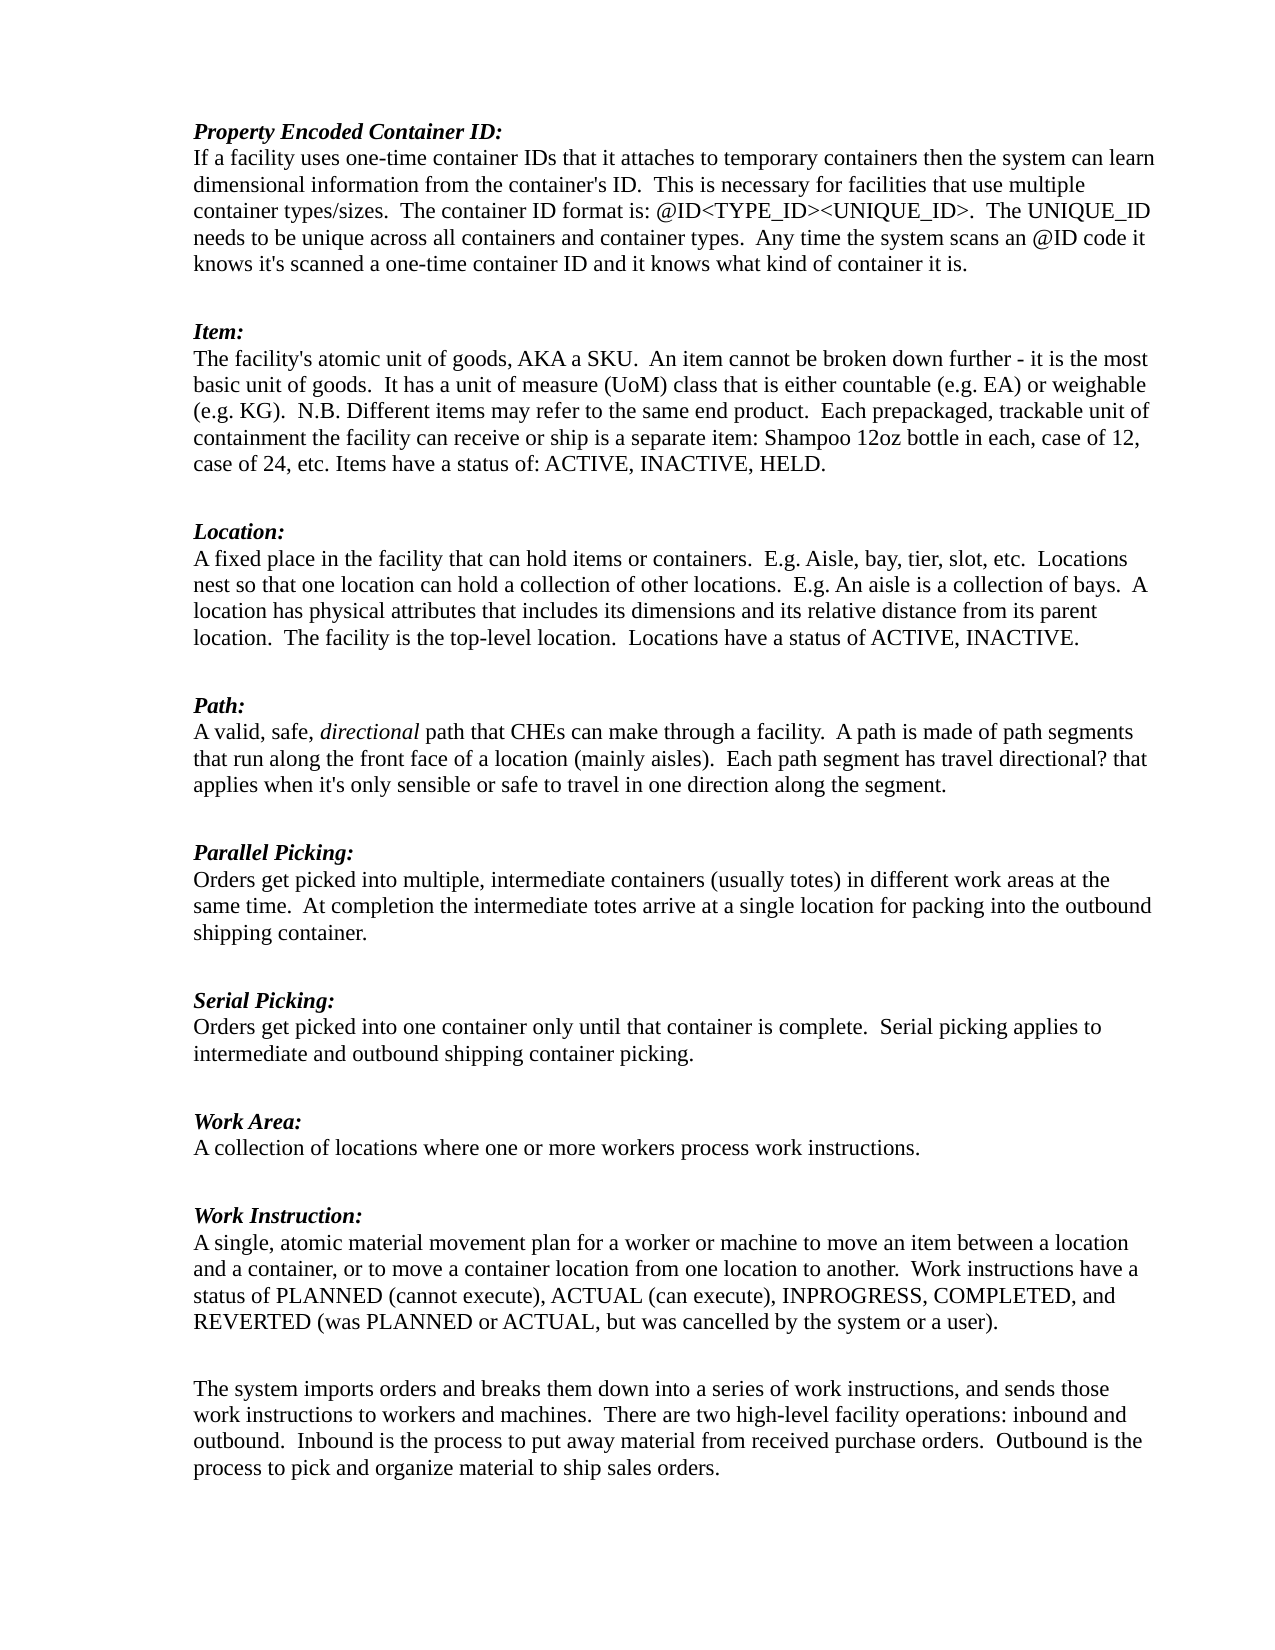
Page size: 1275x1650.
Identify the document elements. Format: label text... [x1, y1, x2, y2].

subtitle Serial Picking: [193, 987, 1157, 1013]
text The system imports orders and breaks them down into a series of work instructions, and sends those work instructions to workers and machines. There are two high-level facility operations: inbound and outbound. Inbound is the process to put away material from received purchase orders. Outbound is the process to pick and organize material to ship sales orders. [193, 1375, 1157, 1480]
subtitle Path: [193, 692, 1157, 718]
subtitle Work Area: [193, 1108, 1157, 1134]
text A collection of locations where one or more workers process work instructions. [193, 1134, 1157, 1161]
subtitle Item: [193, 318, 1157, 344]
subtitle Property Encoded Container ID: [193, 118, 1157, 144]
subtitle Location: [193, 518, 1157, 545]
text A valid, safe, directional path that CHEs can make through a facility. A path is made of path segments that run along the front face of a location (mainly aisles). Each path segment has travel directional? that applies when it's only sensible or safe to travel in one direction along the segment. [193, 718, 1157, 797]
text A fixed place in the facility that can hold items or containers. E.g. Aisle, bay, tier, slot, etc. Locations nest so that one location can hold a collection of other locations. E.g. An aisle is a collection of bays. A location has physical attributes that includes its dimensions and its relative distance from its parent location. The facility is the top-level location. Locations have a status of ACTIVE, INACTIVE. [193, 545, 1157, 650]
text If a facility uses one-time container IDs that it attaches to temporary containers then the system can learn dimensional information from the container's ID. This is necessary for facilities that use multiple container types/sizes. The container ID format is: @ID<TYPE_ID><UNIQUE_ID>. The UNIQUE_ID needs to be unique across all containers and container types. Any time the system scans an @ID code it knows it's scanned a one-time container ID and it knows what kind of container it is. [193, 144, 1157, 276]
text The facility's atomic unit of goods, AKA a SKU. An item cannot be broken down further - it is the most basic unit of goods. It has a unit of measure (UoM) class that is either countable (e.g. EA) or weighable (e.g. KG). N.B. Different items may refer to the same end product. Each prepackaged, trackable unit of containment the facility can receive or ship is a separate item: Shampoo 12oz bottle in each, case of 12, case of 24, etc. Items have a status of: ACTIVE, INACTIVE, HELD. [193, 344, 1157, 476]
text Orders get picked into one container only until that container is complete. Serial picking applies to intermediate and outbound shipping container picking. [193, 1013, 1157, 1066]
subtitle Work Instruction: [193, 1203, 1157, 1229]
text A single, atomic material movement plan for a worker or machine to move an item between a location and a container, or to move a container location from one location to another. Work instructions have a status of PLANNED (cannot execute), ACTUAL (can execute), INPROGRESS, COMPLETED, and REVERTED (was PLANNED or ACTUAL, but was cancelled by the system or a user). [193, 1229, 1157, 1334]
subtitle Parallel Picking: [193, 839, 1157, 866]
text Orders get picked into multiple, intermediate containers (usually totes) in different work areas at the same time. At completion the intermediate totes arrive at a single location for packing into the outbound shipping container. [193, 866, 1157, 945]
